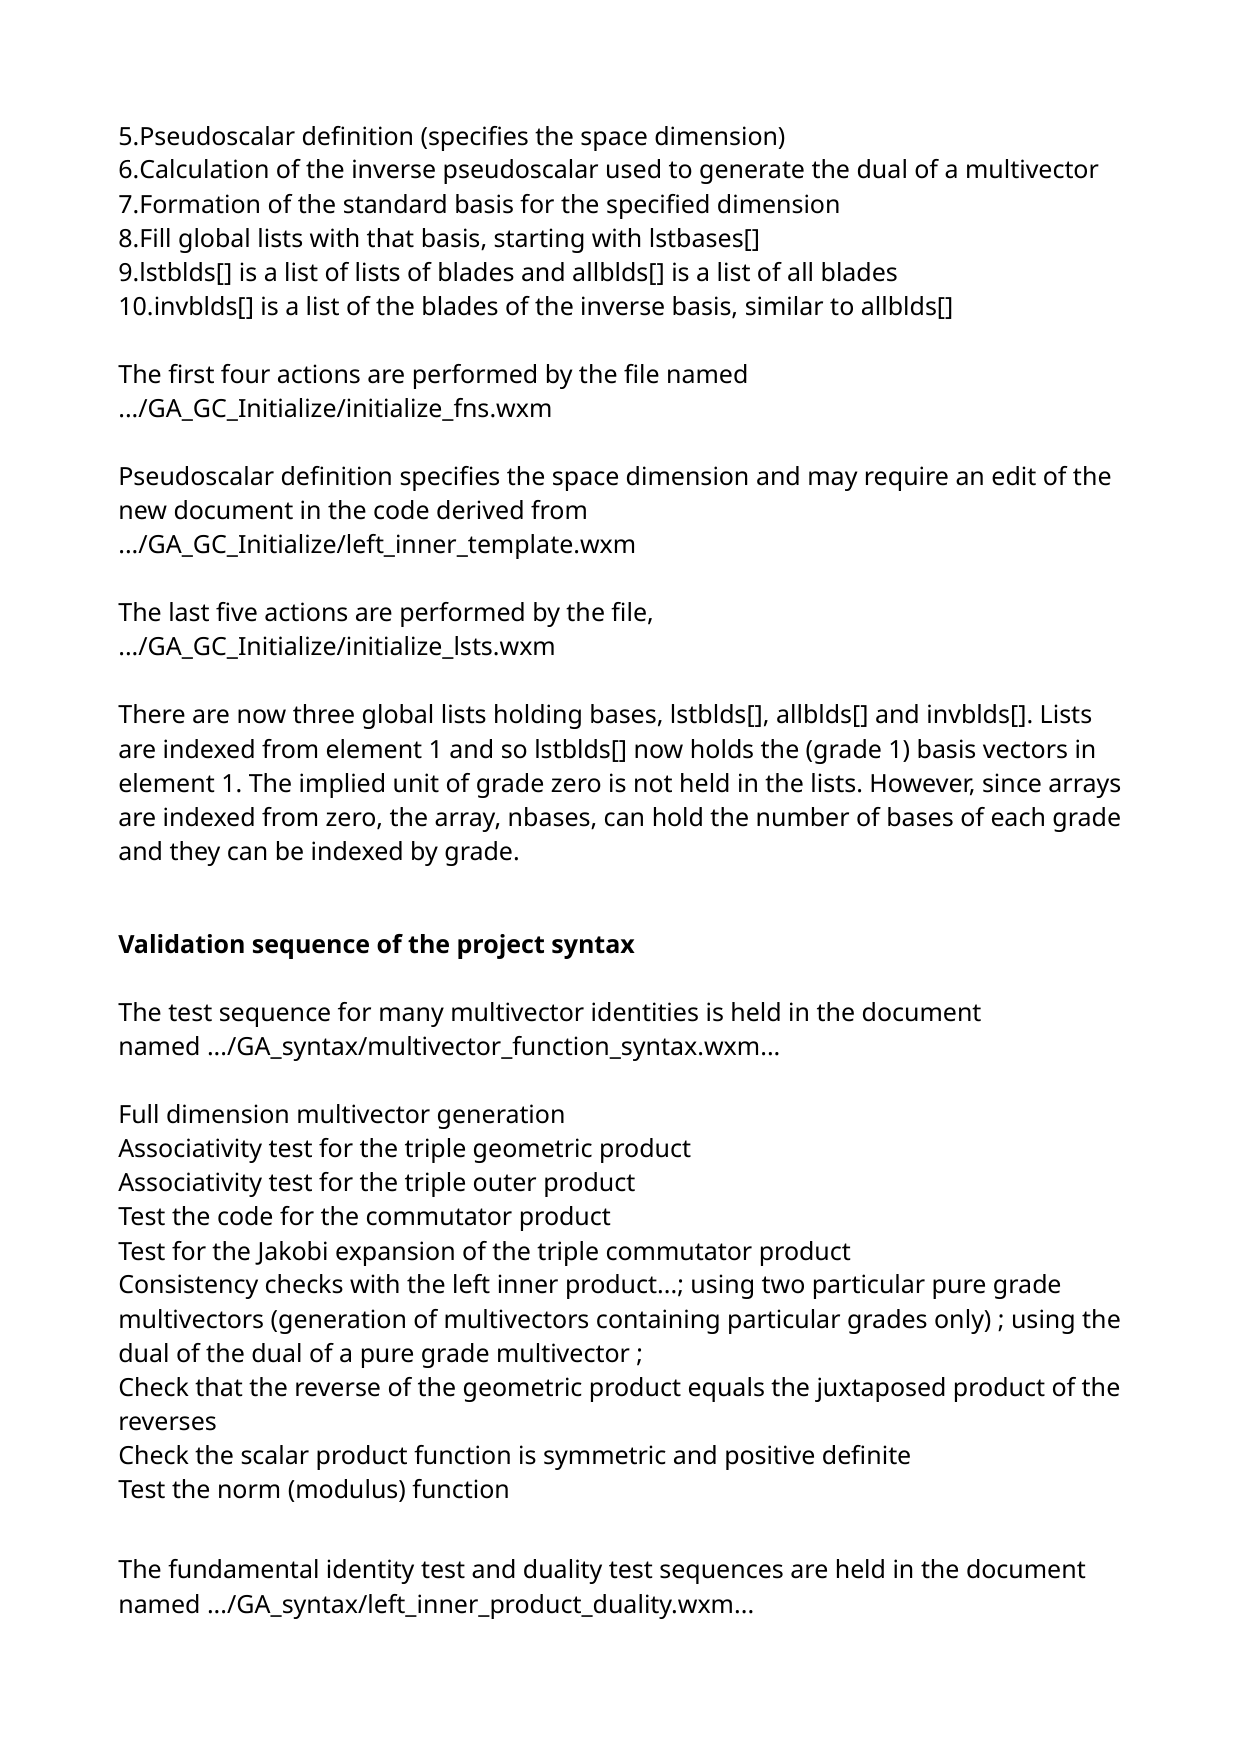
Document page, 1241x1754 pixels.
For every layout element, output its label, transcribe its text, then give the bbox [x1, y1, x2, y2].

list lstblds[] is a list of lists of blades and allblds[] is a list of all blades [118, 254, 1122, 288]
list Formation of the standard basis for the specified dimension [118, 186, 1122, 220]
list Pseudoscalar definition (specifies the space dimension) [118, 118, 1122, 152]
text .../GA_GC_Initialize/initialize_lsts.wxm [118, 629, 1122, 663]
text Associativity test for the triple geometric product [118, 1131, 1122, 1165]
text The fundamental identity test and duality test sequences are held in the document named .../GA_syntax/left_inner_product_duality.wxm... [118, 1552, 1122, 1620]
list Calculation of the inverse pseudoscalar used to generate the dual of a multivector [118, 152, 1122, 186]
text There are now three global lists holding bases, lstblds[], allblds[] and invblds[]. Lists are indexed from element 1 and so lstblds[] now holds the (grade 1) basis vectors in element 1. The implied unit of grade zero is not held in the lists. However, since arrays are indexed from zero, the array, nbases, can hold the number of bases of each grade and they can be indexed by grade. [118, 697, 1122, 867]
text The first four actions are performed by the file named [118, 357, 1122, 391]
text Test for the Jakobi expansion of the triple commutator product [118, 1233, 1122, 1267]
text The test sequence for many multivector identities is held in the document named .../GA_syntax/multivector_function_syntax.wxm... [118, 995, 1122, 1063]
text Test the norm (modulus) function [118, 1472, 1122, 1506]
text The last five actions are performed by the file, [118, 595, 1122, 629]
list Fill global lists with that basis, starting with lstbases[] [118, 220, 1122, 254]
text Consistency checks with the left inner product...; using two particular pure grade multivectors (generation of multivectors containing particular grades only) ; using the dual of the dual of a pure grade multivector ; [118, 1267, 1122, 1369]
text Full dimension multivector generation [118, 1097, 1122, 1131]
list invblds[] is a list of the blades of the inverse basis, similar to allblds[] [118, 288, 1122, 322]
text .../GA_GC_Initialize/initialize_fns.wxm [118, 391, 1122, 425]
text Check that the reverse of the geometric product equals the juxtaposed product of the reverses [118, 1369, 1122, 1437]
text Pseudoscalar definition specifies the space dimension and may require an edit of the new document in the code derived from [118, 459, 1122, 527]
text Check the scalar product function is symmetric and positive definite [118, 1437, 1122, 1472]
text Test the code for the commutator product [118, 1199, 1122, 1233]
text .../GA_GC_Initialize/left_inner_template.wxm [118, 527, 1122, 561]
subtitle Validation sequence of the project syntax [118, 927, 1122, 961]
text Associativity test for the triple outer product [118, 1165, 1122, 1199]
